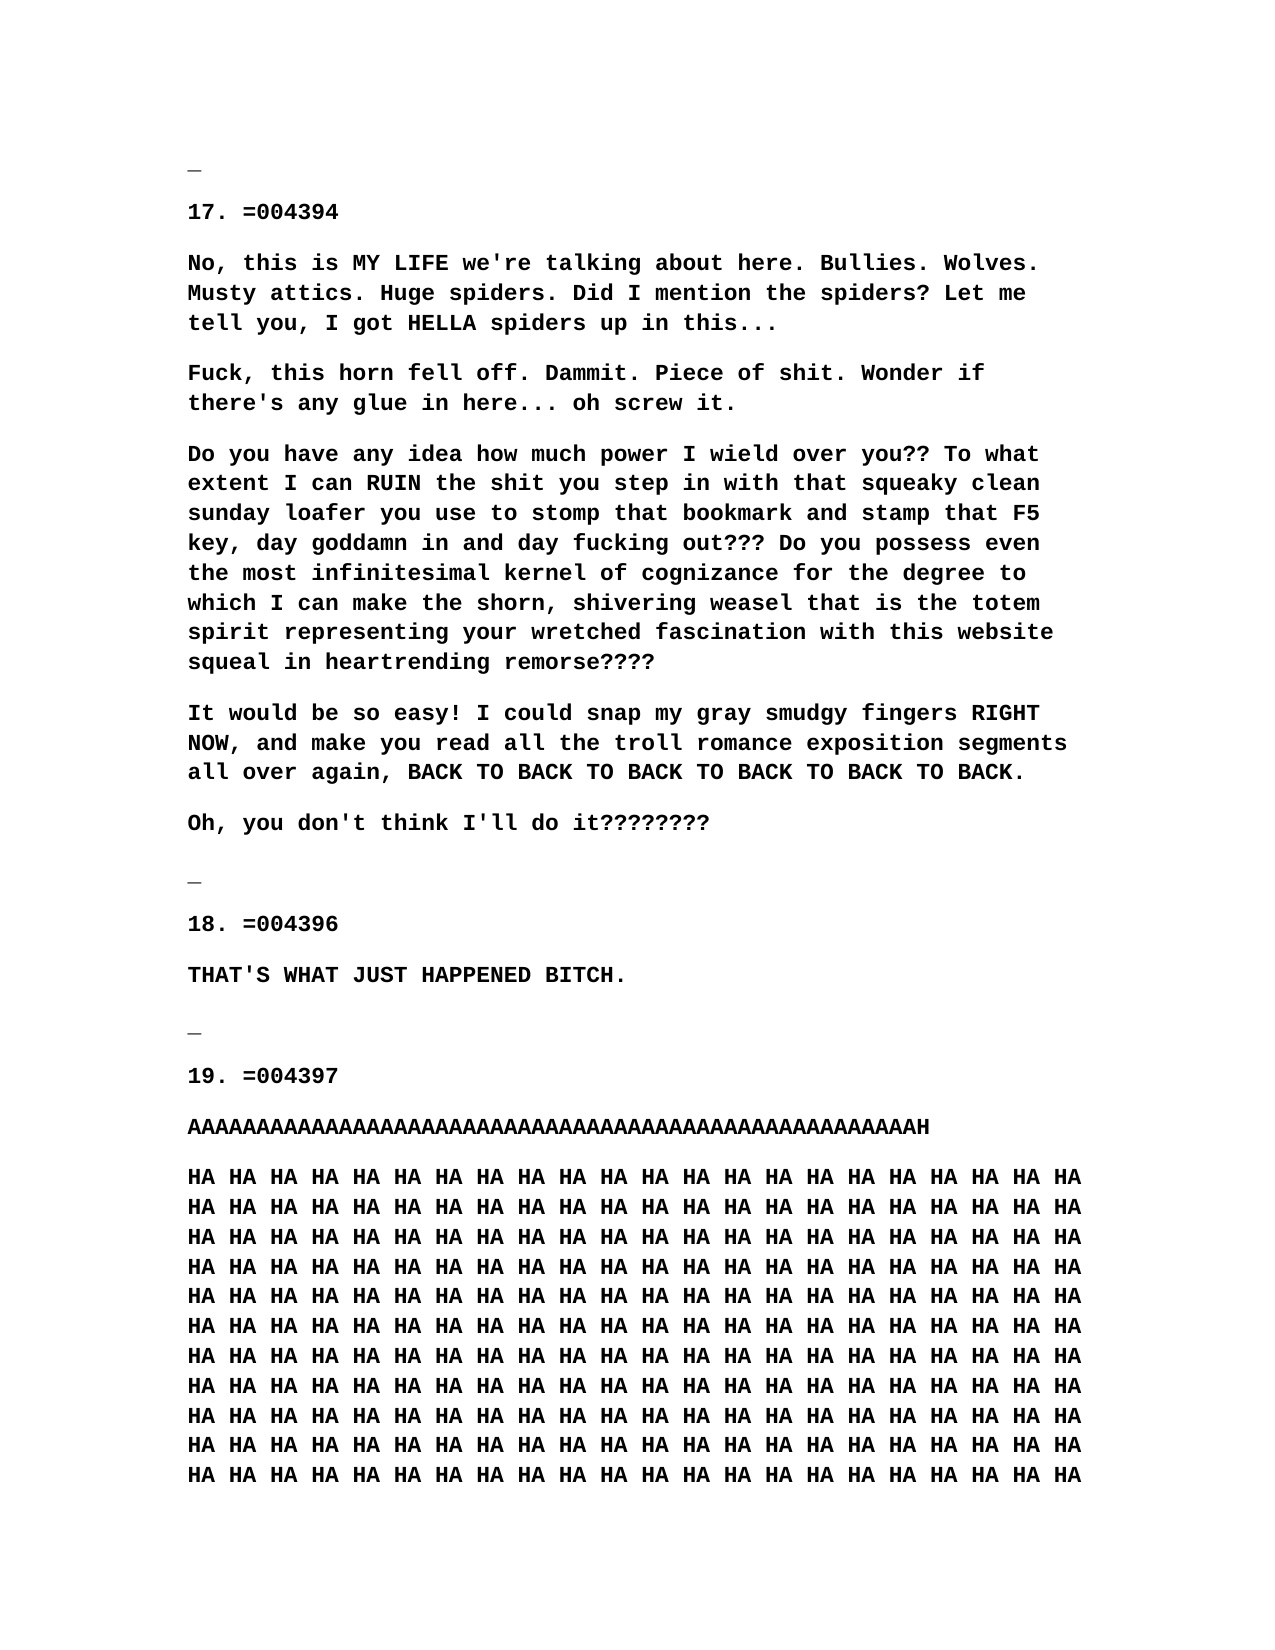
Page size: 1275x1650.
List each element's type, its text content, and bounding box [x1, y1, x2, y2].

text 19. =004397 [187, 1064, 1087, 1090]
text Do you have any idea how much power I wield over you?? To what extent I can RUIN the shit you step in with that squeaky clean sunday loafer you use to stomp that bookmark and stamp that F5 key, day goddamn in and day fucking out??? Do you possess even the most infinitesimal kernel of cognizance for the degree to which I can make the shorn, shivering weasel that is the totem spirit representing your wretched fascination with this website squeal in heartrending remorse???? [187, 442, 1087, 676]
text THAT'S WHAT JUST HAPPENED BITCH. [187, 963, 1087, 989]
text _ [187, 1014, 1087, 1040]
text HA HA HA HA HA HA HA HA HA HA HA HA HA HA HA HA HA HA HA HA HA HA HA HA HA HA HA HA HA HA HA HA HA HA HA HA HA HA HA HA HA HA HA HA HA HA HA HA HA HA HA HA HA HA HA HA HA HA HA HA HA HA HA HA HA HA HA HA HA HA HA HA HA HA HA HA HA HA HA HA HA HA HA HA HA HA HA HA HA HA HA HA HA HA HA HA HA HA HA HA HA HA HA HA HA HA HA HA HA HA HA HA HA HA HA HA HA HA HA HA HA HA HA HA HA HA HA HA HA HA HA HA HA HA HA HA HA HA HA HA HA HA HA HA HA HA HA HA HA HA HA HA HA HA HA HA HA HA HA HA HA HA HA HA HA HA HA HA HA HA HA HA HA HA HA HA HA HA HA HA HA HA HA HA HA HA HA HA HA HA HA HA HA HA HA HA HA HA HA HA HA HA HA HA HA HA HA HA HA HA HA HA HA HA HA HA HA HA HA HA HA HA HA HA HA HA HA HA HA HA HA HA HA HA HA HA HA HA HA HA HA HA [187, 1166, 1087, 1489]
text _ [187, 150, 1087, 176]
text It would be so easy! I could snap my gray smudgy fingers RIGHT NOW, and make you read all the troll romance exposition segments all over again, BACK TO BACK TO BACK TO BACK TO BACK TO BACK. [187, 701, 1087, 787]
text _ [187, 862, 1087, 888]
text No, this is MY LIFE we're talking about here. Bullies. Wolves. Musty attics. Huge spiders. Did I mention the spiders? Let me tell you, I got HELLA spiders up in this... [187, 251, 1087, 337]
text AAAAAAAAAAAAAAAAAAAAAAAAAAAAAAAAAAAAAAAAAAAAAAAAAAAAAH [187, 1115, 1087, 1141]
text 17. =004394 [187, 201, 1087, 227]
text 18. =004396 [187, 912, 1087, 938]
text Oh, you don't think I'll do it???????? [187, 811, 1087, 837]
text Fuck, this horn fell off. Dammit. Piece of shit. Wonder if there's any glue in here... oh screw it. [187, 361, 1087, 417]
